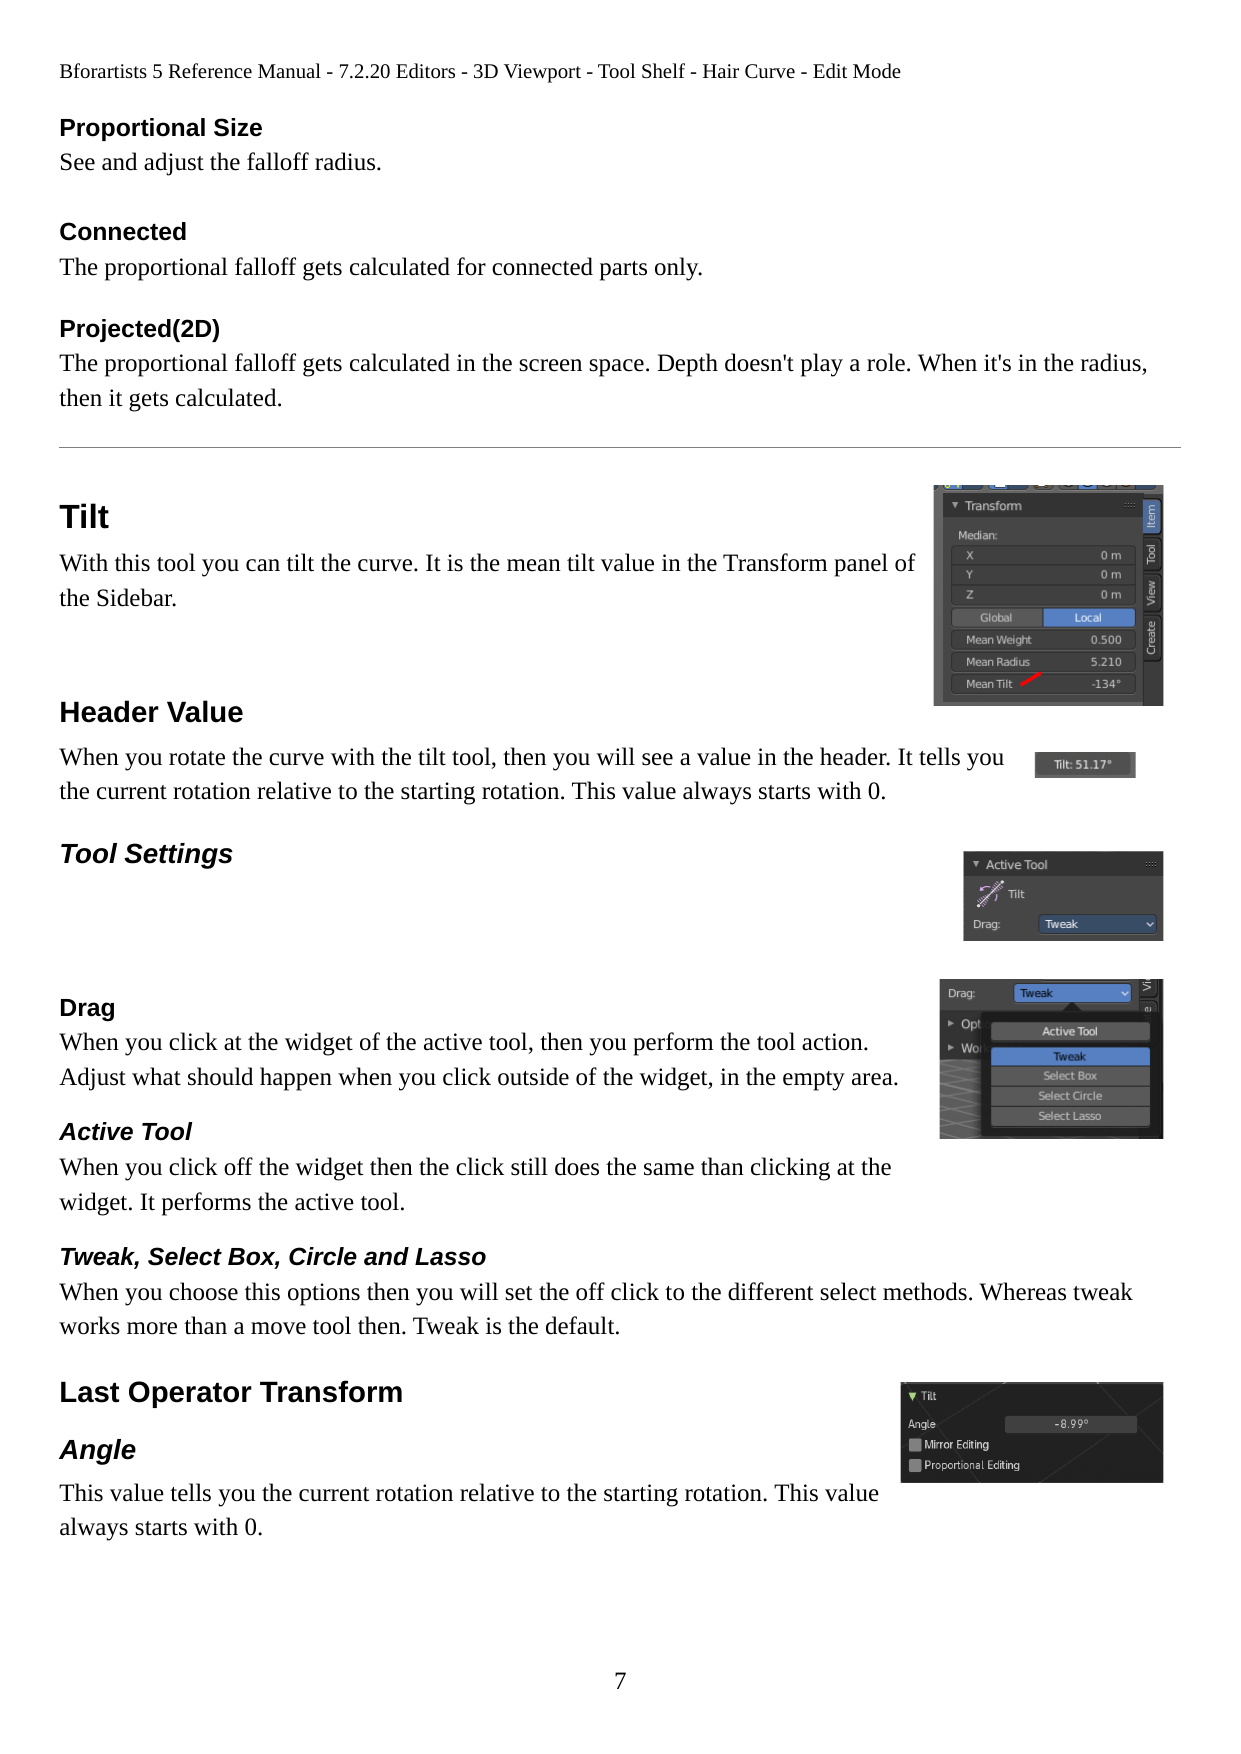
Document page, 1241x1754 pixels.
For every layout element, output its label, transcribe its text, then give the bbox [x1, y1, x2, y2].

text When you rotate the curve with the tilt tool, then you will see a value in the header. It tells you the current rotation relative to the starting rotation. This value always starts with 0. [59, 742, 1181, 805]
subtitle [1164, 497, 1181, 536]
subtitle Projected(2D) [59, 314, 1181, 342]
subtitle Tilt [59, 497, 933, 536]
subtitle Tool Settings [59, 838, 1181, 869]
subtitle Proportional Size [59, 113, 1181, 141]
subtitle [1164, 1433, 1181, 1465]
text The proportional falloff gets calculated for connected parts only. [59, 252, 1181, 281]
picture [900, 1382, 1164, 1483]
text When you click at the widget of the active tool, then you perform the tool action. Adjust what should happen when you click outside of the widget, in the empty area. [59, 1027, 939, 1091]
picture [963, 851, 1164, 941]
subtitle Active Tool [59, 1117, 1181, 1146]
picture [1034, 752, 1136, 778]
subtitle Last Operator Transform [59, 1375, 1181, 1408]
subtitle Connected [59, 217, 1181, 246]
text This value tells you the current rotation relative to the starting rotation. This value always starts with 0. [59, 1478, 1181, 1541]
text When you click off the widget then the click still does the same than clicking at the widget. It performs the active tool. [59, 1152, 1181, 1215]
subtitle [1164, 993, 1181, 1021]
picture [939, 979, 1164, 1139]
text With this tool you can tilt the curve. It is the mean tilt value in the Transform panel of the Sidebar. [59, 548, 933, 611]
subtitle Tweak, Select Box, Circle and Lasso [59, 1242, 1181, 1270]
text The proportional falloff gets calculated in the screen space. Depth doesn't play a role. When it's in the radius, then it gets calculated. [59, 348, 1181, 412]
picture [933, 485, 1164, 706]
subtitle Drag [59, 993, 939, 1021]
subtitle Header Value [59, 695, 1181, 729]
text When you choose this options then you will set the off click to the different select methods. Whereas tweak works more than a move tool then. Tweak is the default. [59, 1277, 1181, 1340]
subtitle Angle [59, 1433, 900, 1465]
text See and adjust the falloff radius. [59, 147, 1181, 176]
